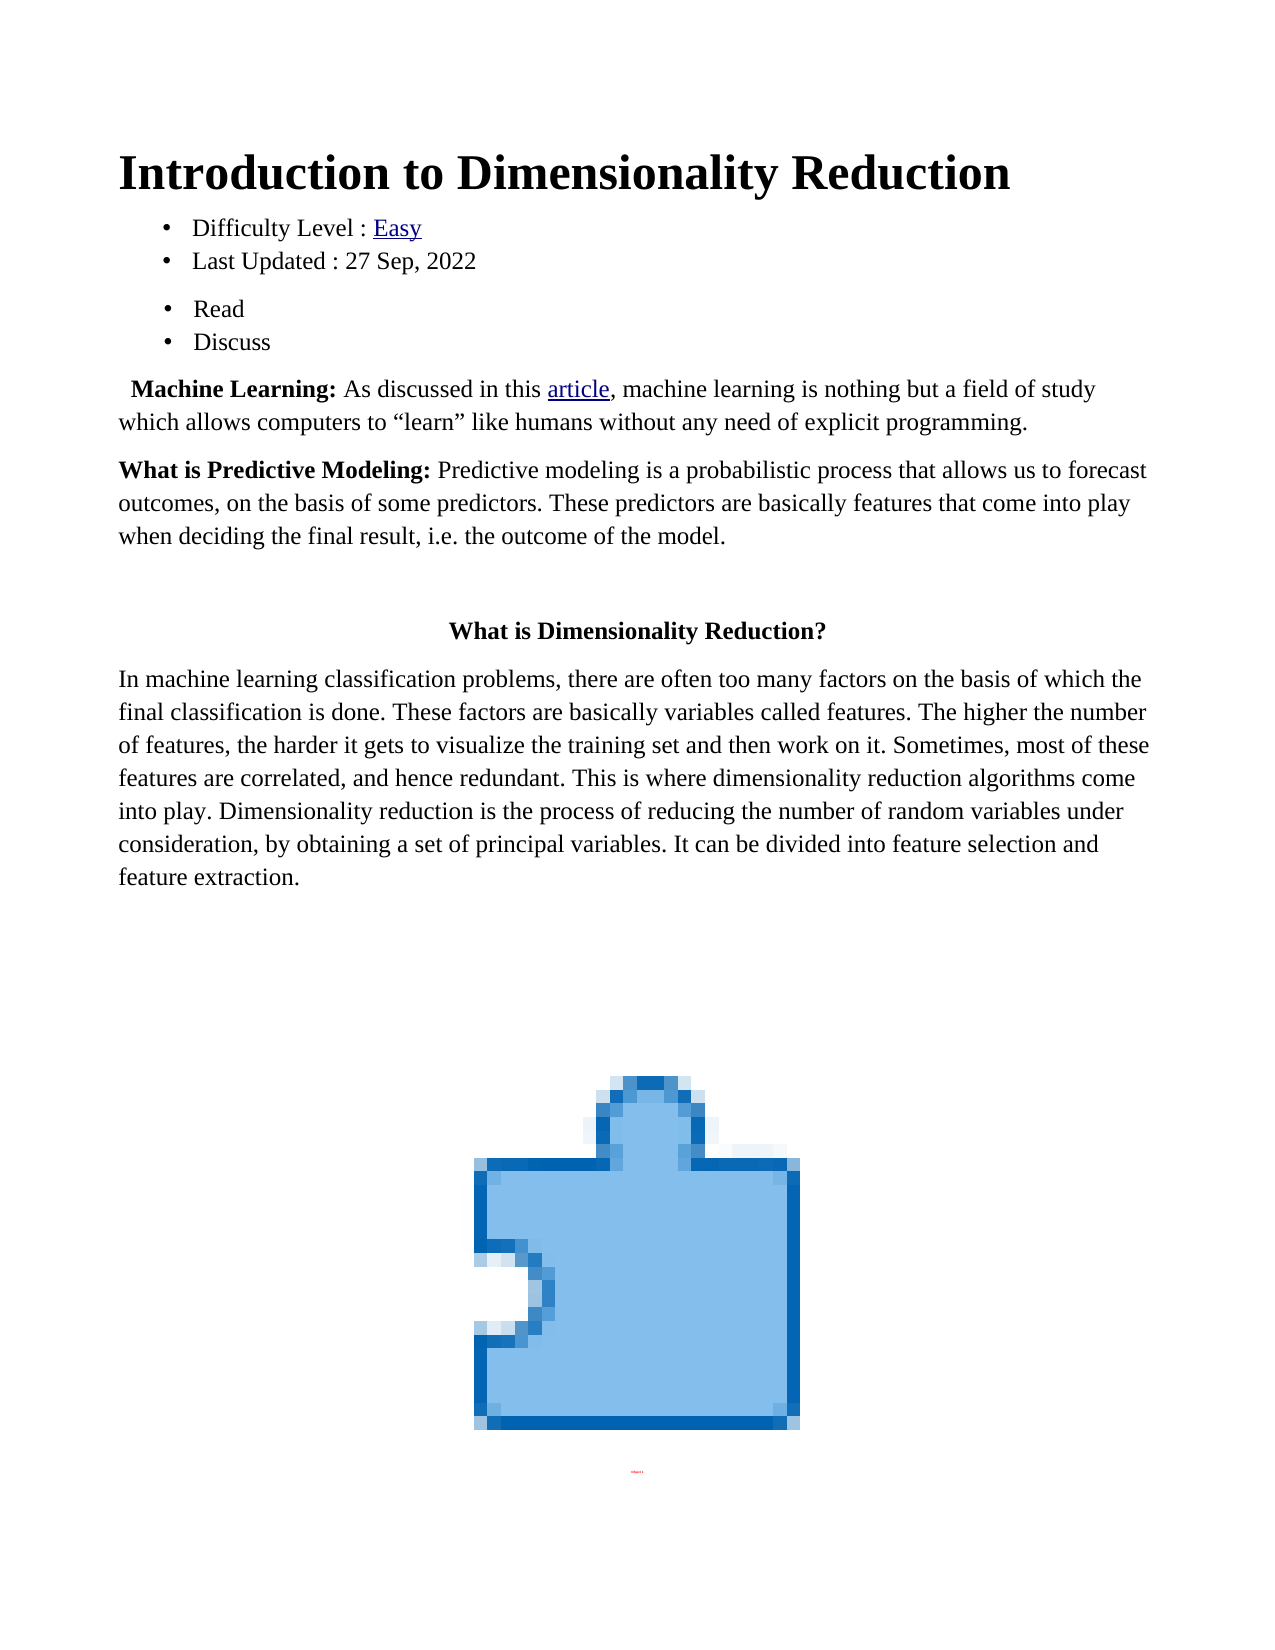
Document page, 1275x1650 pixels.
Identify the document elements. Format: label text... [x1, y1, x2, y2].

subtitle Introduction to Dimensionality Reduction [118, 143, 1157, 201]
text What is Dimensionality Reduction? [118, 616, 1157, 645]
list Difficulty Level : Easy [162, 213, 1157, 242]
text Machine Learning: As discussed in this article, machine learning is nothing but a field of study which allows computers to “learn” like humans without any need of explicit programming. [118, 374, 1157, 436]
list Discuss [164, 327, 1157, 356]
list Last Updated : 27 Sep, 2022 [162, 246, 1157, 275]
text What is Predictive Modeling: Predictive modeling is a probabilistic process that allows us to forecast outcomes, on the basis of some predictors. These predictors are basically features that come into play when deciding the final result, i.e. the outcome of the model. [118, 455, 1157, 550]
text In machine learning classification problems, there are often too many factors on the basis of which the final classification is done. These factors are basically variables called features. The higher the number of features, the harder it gets to visualize the training set and then work on it. Sometimes, most of these features are correlated, and hence redundant. This is where dimensionality reduction algorithms come into play. Dimensionality reduction is the process of reducing the number of random variables under consideration, by obtaining a set of principal variables. It can be divided into feature selection and feature extraction. [118, 664, 1157, 891]
list Read [164, 294, 1157, 322]
